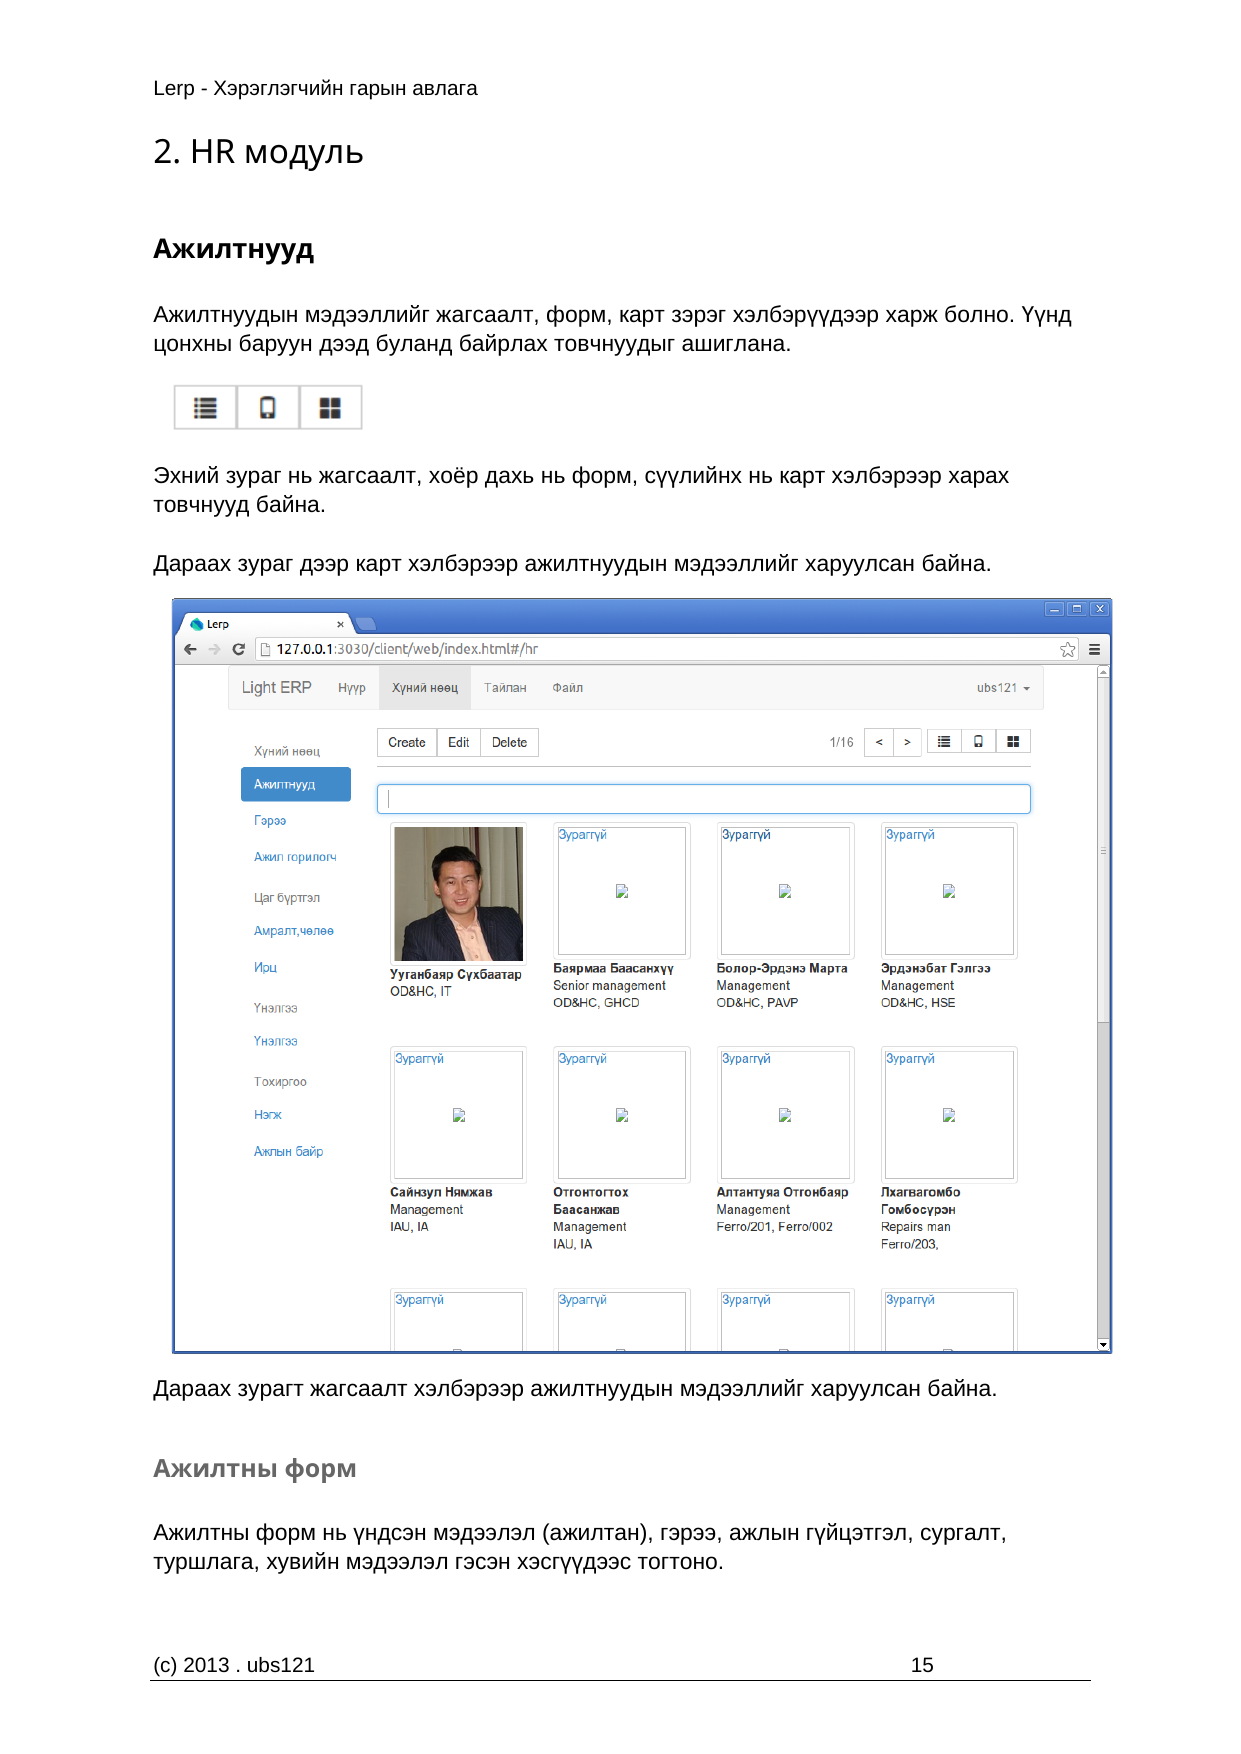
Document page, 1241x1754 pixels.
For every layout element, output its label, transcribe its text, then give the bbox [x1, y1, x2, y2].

subtitle 2. HR модуль [153, 128, 1087, 173]
picture [171, 379, 369, 441]
text Ажилтны форм нь үндсэн мэдээлэл (ажилтан), гэрээ, ажлын гүйцэтгэл, сургалт, туршлага, хувийн мэдээлэл гэсэн хэсгүүдээс тогтоно. [153, 1519, 1087, 1574]
text Ажилтнуудын мэдээллийг жагсаалт, форм, карт зэрэг хэлбэрүүдээр харж болно. Үүнд цонхны баруун дээд буланд байрлах товчнуудыг ашиглана. [153, 302, 1087, 357]
text Дараах зурагт жагсаалт хэлбэрээр ажилтнуудын мэдээллийг харуулсан байна. [153, 1376, 1087, 1401]
subtitle Ажилтнууд [153, 230, 1087, 267]
subtitle Ажилтны форм [153, 1451, 1087, 1485]
text Эхний зураг нь жагсаалт, хоёр дахь нь форм, сүүлийнх нь карт хэлбэрээр харах товчнууд байна. [153, 463, 1087, 518]
text Дараах зураг дээр карт хэлбэрээр ажилтнуудын мэдээллийг харуулсан байна. [153, 551, 1087, 576]
picture [171, 598, 1113, 1354]
